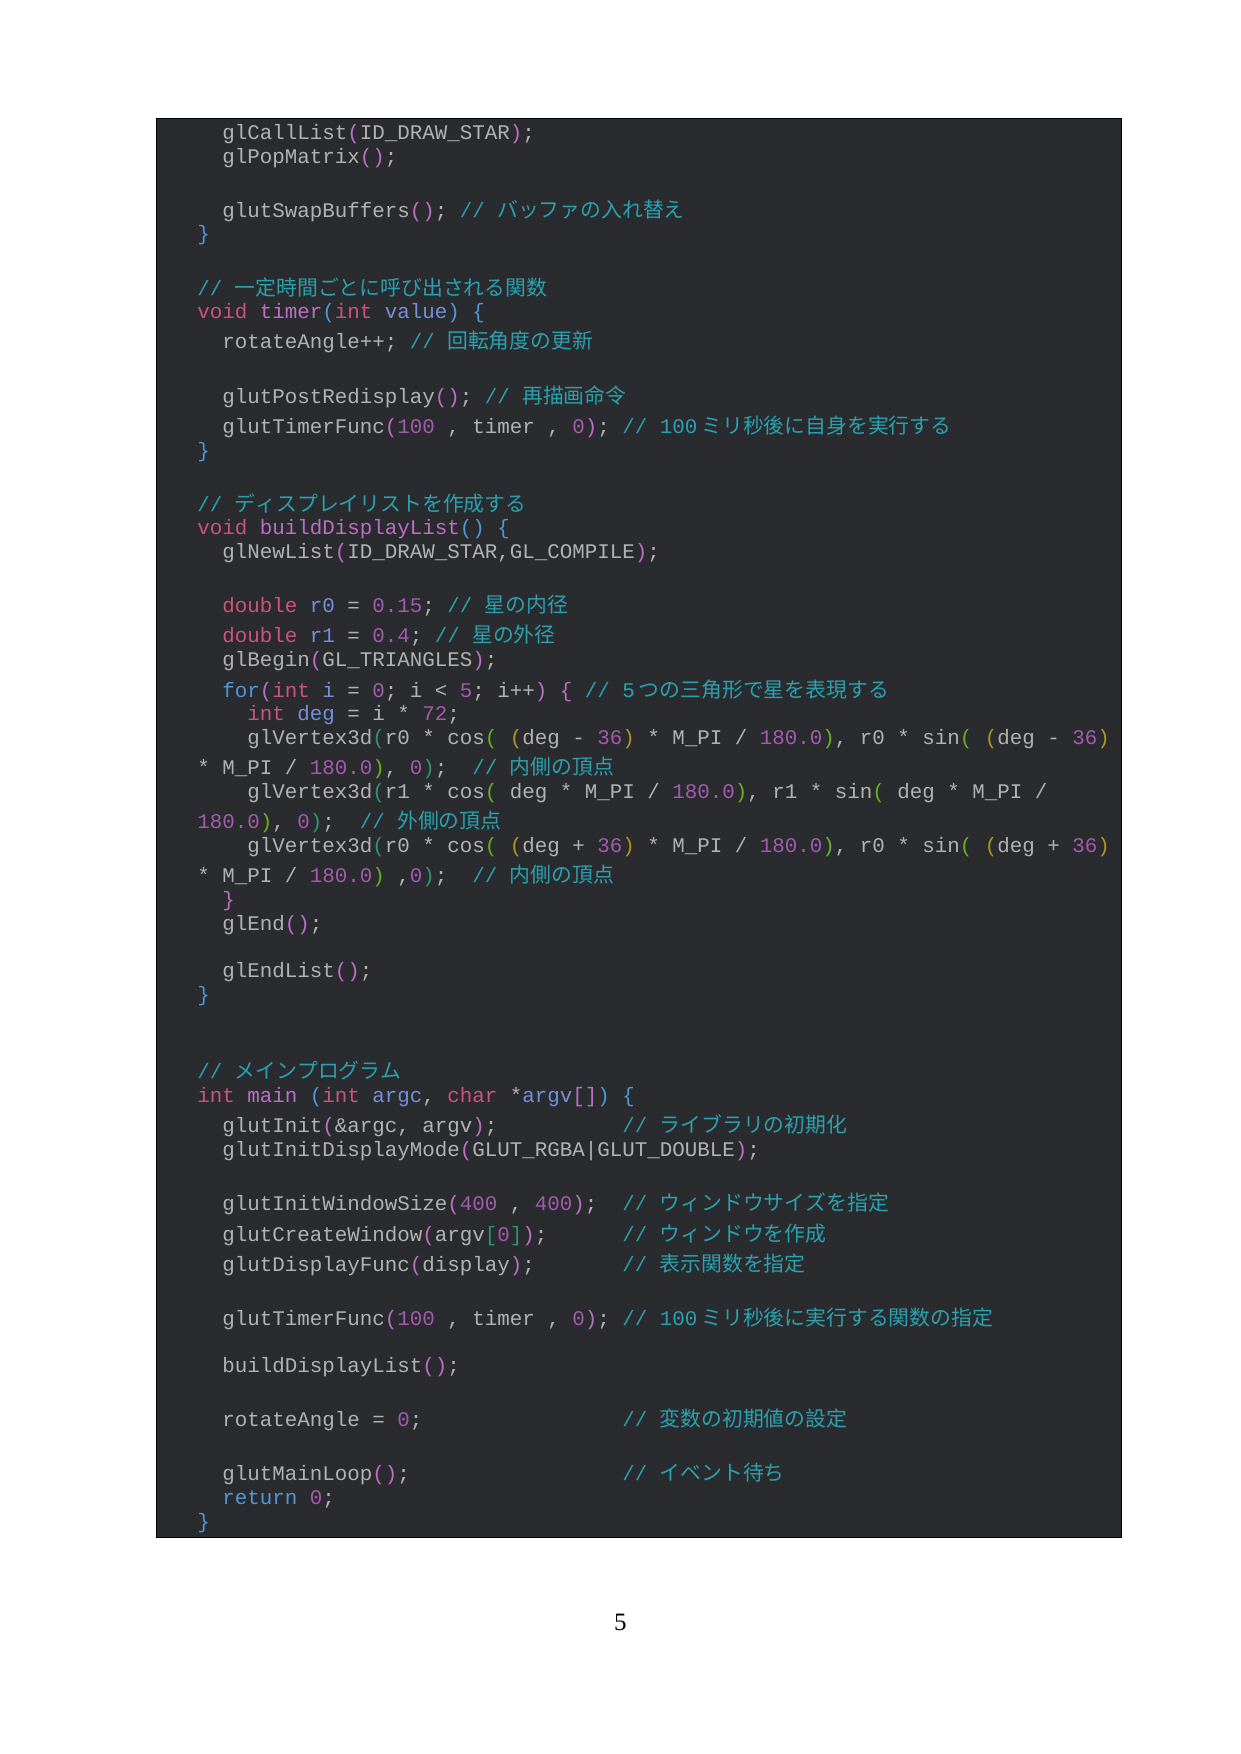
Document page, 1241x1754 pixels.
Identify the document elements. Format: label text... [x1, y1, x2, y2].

list glNewList(ID_DRAW_STAR,GL_COMPILE); [157, 537, 1121, 561]
list glutPostRedisplay(); // 再描画命令 [157, 375, 1121, 405]
list glutTimerFunc(100 , timer , 0); // 100ミリ秒後に実行する関数の指定 [157, 1297, 1121, 1328]
list int main (int argc, char *argv[]) { [157, 1081, 1121, 1105]
list int deg = i * 72; [157, 699, 1121, 723]
list } [157, 980, 1121, 1003]
list glutTimerFunc(100 , timer , 0); // 100ミリ秒後に自身を実行する [157, 405, 1121, 436]
list glBegin(GL_TRIANGLES); [157, 645, 1121, 669]
list glPopMatrix(); [157, 142, 1121, 165]
list glutInit(&argc, argv); // ライブラリの初期化 [157, 1105, 1121, 1135]
list glutDisplayFunc(display); // 表示関数を指定 [157, 1243, 1121, 1274]
list rotateAngle = 0; // 変数の初期値の設定 [157, 1399, 1121, 1429]
list glutInitDisplayMode(GLUT_RGBA|GLUT_DOUBLE); [157, 1135, 1121, 1159]
list glEndList(); [157, 956, 1121, 980]
list glutMainLoop(); // イベント待ち [157, 1453, 1121, 1483]
list glEnd(); [157, 909, 1121, 932]
list // 一定時間ごとに呼び出される関数 [157, 267, 1121, 297]
list } [157, 436, 1121, 459]
list glCallList(ID_DRAW_STAR); [157, 119, 1121, 142]
list buildDisplayList(); [157, 1351, 1121, 1375]
list glutSwapBuffers(); // バッファの入れ替え [157, 189, 1121, 219]
list // ディスプレイリストを作成する [157, 483, 1121, 513]
list void timer(int value) { [157, 297, 1121, 321]
list glutInitWindowSize(400 , 400); // ウィンドウサイズを指定 [157, 1182, 1121, 1213]
list for(int i = 0; i < 5; i++) { // 5つの三角形で星を表現する [157, 669, 1121, 699]
list rotateAngle++; // 回転角度の更新 [157, 321, 1121, 351]
list glVertex3d(r1 * cos( deg * M_PI / 180.0), r1 * sin( deg * M_PI / 180.0), 0); // 外側の頂点 [157, 777, 1121, 831]
list } [157, 219, 1121, 243]
list glutCreateWindow(argv[0]); // ウィンドウを作成 [157, 1213, 1121, 1243]
list double r1 = 0.4; // 星の外径 [157, 615, 1121, 645]
list glVertex3d(r0 * cos( (deg - 36) * M_PI / 180.0), r0 * sin( (deg - 36) * M_PI / 180.0), 0); // 内側の頂点 [157, 723, 1121, 777]
list } [157, 1507, 1121, 1537]
list } [157, 885, 1121, 909]
list return 0; [157, 1483, 1121, 1507]
list glVertex3d(r0 * cos( (deg + 36) * M_PI / 180.0), r0 * sin( (deg + 36) * M_PI / 180.0) ,0); // 内側の頂点 [157, 831, 1121, 885]
list // メインプログラム [157, 1051, 1121, 1081]
list double r0 = 0.15; // 星の内径 [157, 584, 1121, 615]
list void buildDisplayList() { [157, 513, 1121, 537]
